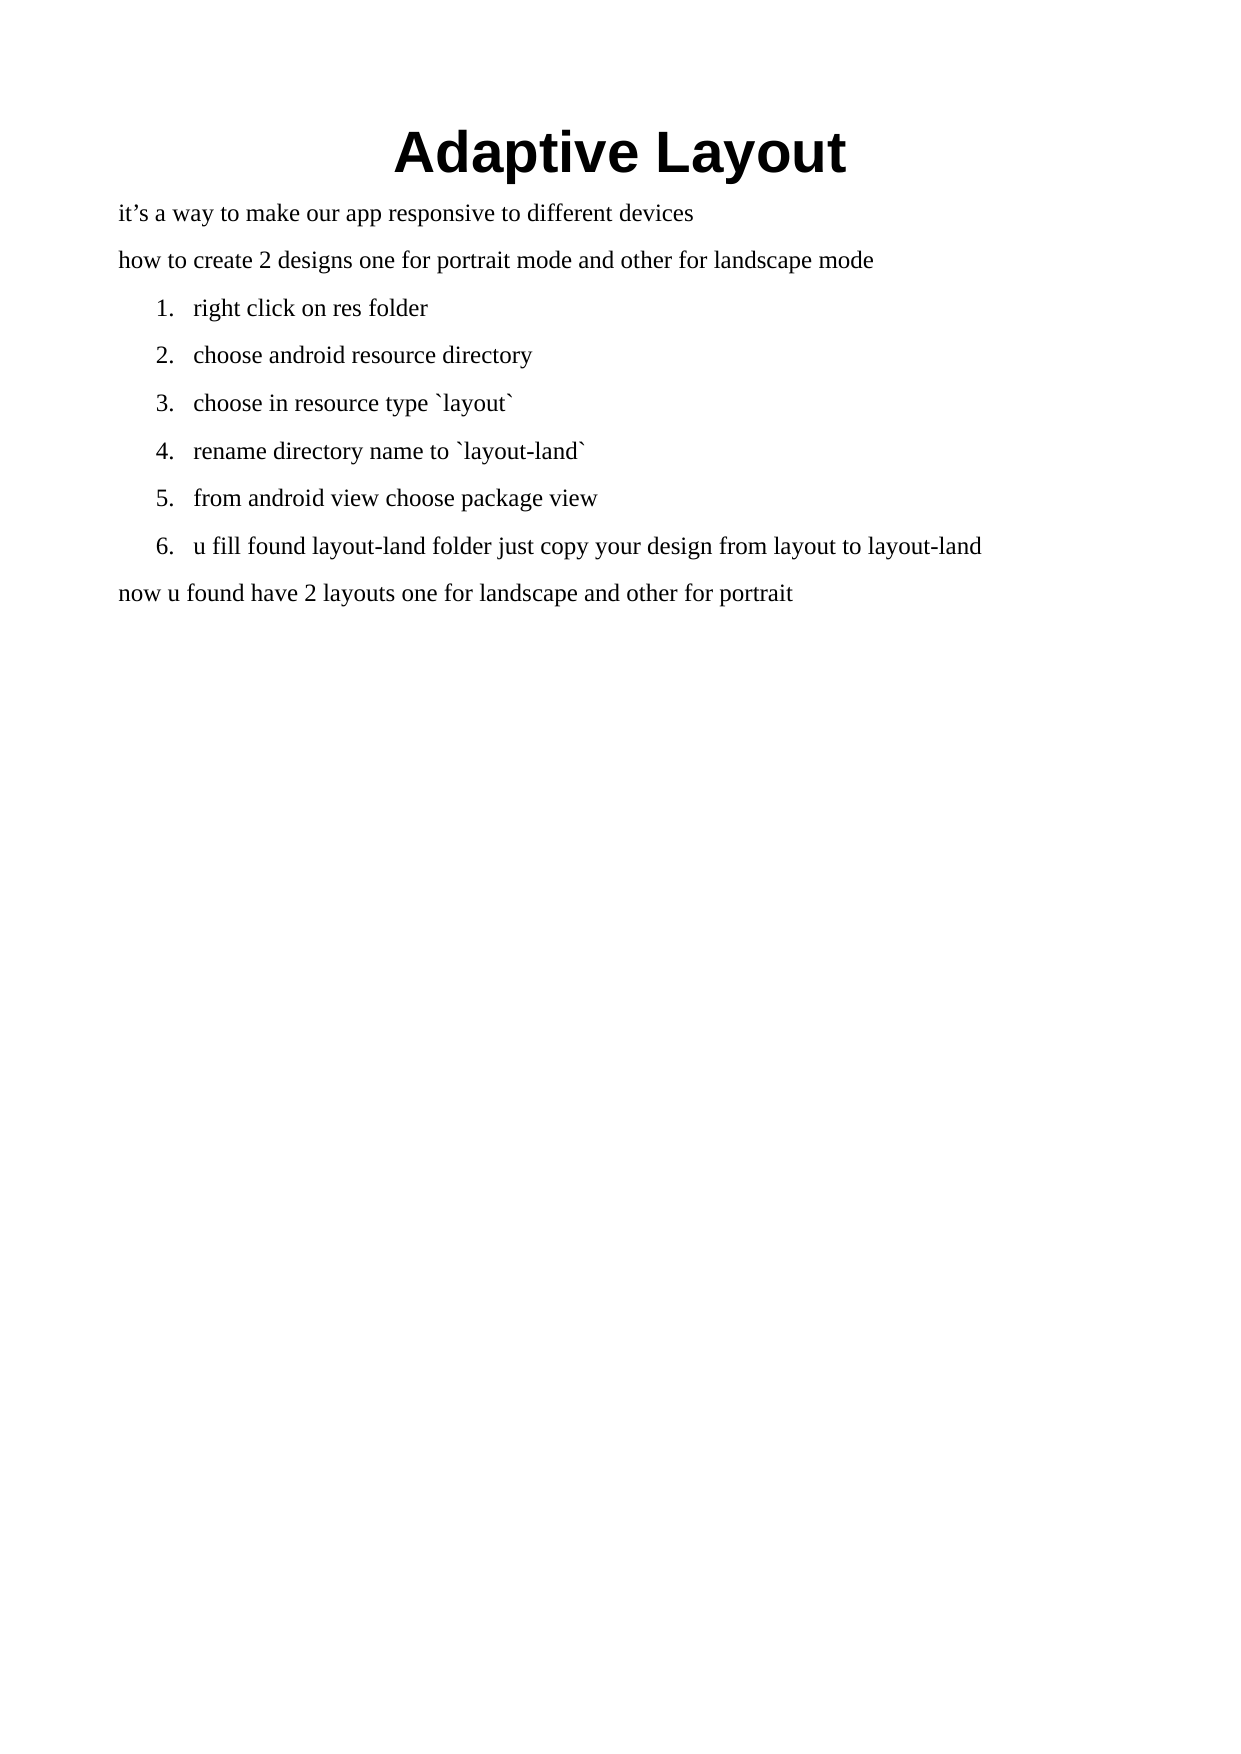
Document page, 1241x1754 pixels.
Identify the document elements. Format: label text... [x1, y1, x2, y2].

list choose android resource directory [156, 341, 1122, 369]
text how to create 2 designs one for portrait mode and other for landscape mode [118, 245, 1122, 274]
list u fill found layout-land folder just copy your design from layout to layout-land [156, 531, 1122, 560]
text now u found have 2 layouts one for landscape and other for portrait [118, 578, 1122, 607]
list from android view choose package view [156, 483, 1122, 512]
list rename directory name to `layout-land` [156, 436, 1122, 464]
list choose in resource type `layout` [156, 388, 1122, 417]
title Adaptive Layout [118, 118, 1122, 185]
text it’s a way to make our app responsive to different devices [118, 198, 1122, 226]
list right click on res folder [156, 293, 1122, 322]
